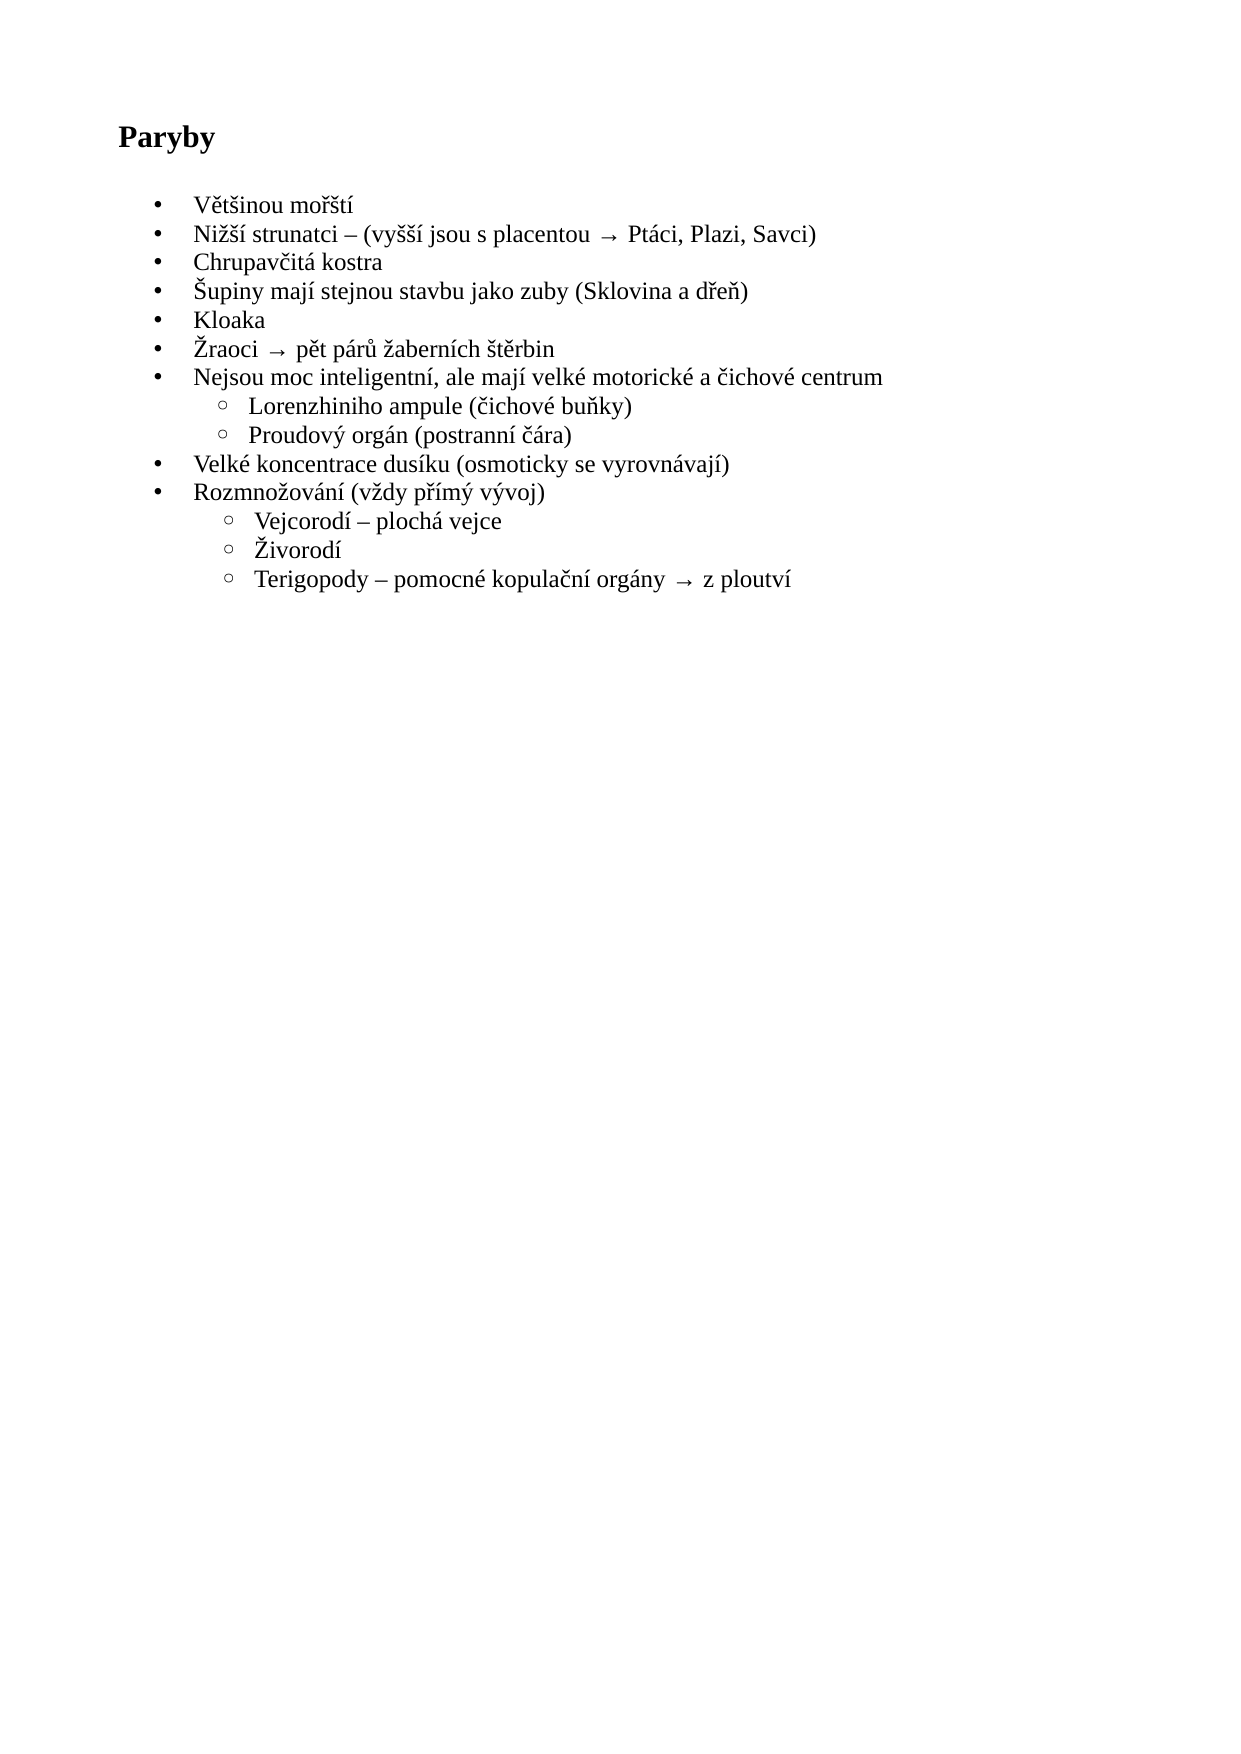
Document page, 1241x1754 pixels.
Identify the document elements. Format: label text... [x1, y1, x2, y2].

list Chrupavčitá kostra [153, 247, 1122, 276]
list Šupiny mají stejnou stavbu jako zuby (Sklovina a dřeň) [153, 276, 1122, 305]
list Rozmnožování (vždy přímý vývoj) [153, 477, 1122, 506]
list Proudový orgán (postranní čára) [213, 420, 1122, 449]
list Nižší strunatci – (vyšší jsou s placentou → Ptáci, Plazi, Savci) [153, 219, 1122, 247]
list Lorenzhiniho ampule (čichové buňky) [213, 391, 1122, 420]
list Živorodí [218, 535, 1122, 564]
text Paryby [118, 118, 1122, 154]
list Žraoci → pět párů žaberních štěrbin [153, 334, 1122, 362]
list Nejsou moc inteligentní, ale mají velké motorické a čichové centrum [153, 362, 1122, 391]
list Velké koncentrace dusíku (osmoticky se vyrovnávají) [153, 449, 1122, 477]
list Terigopody – pomocné kopulační orgány → z ploutví [218, 564, 1122, 592]
list Většinou mořští [153, 190, 1122, 219]
list Kloaka [153, 305, 1122, 334]
list Vejcorodí – plochá vejce [218, 506, 1122, 535]
